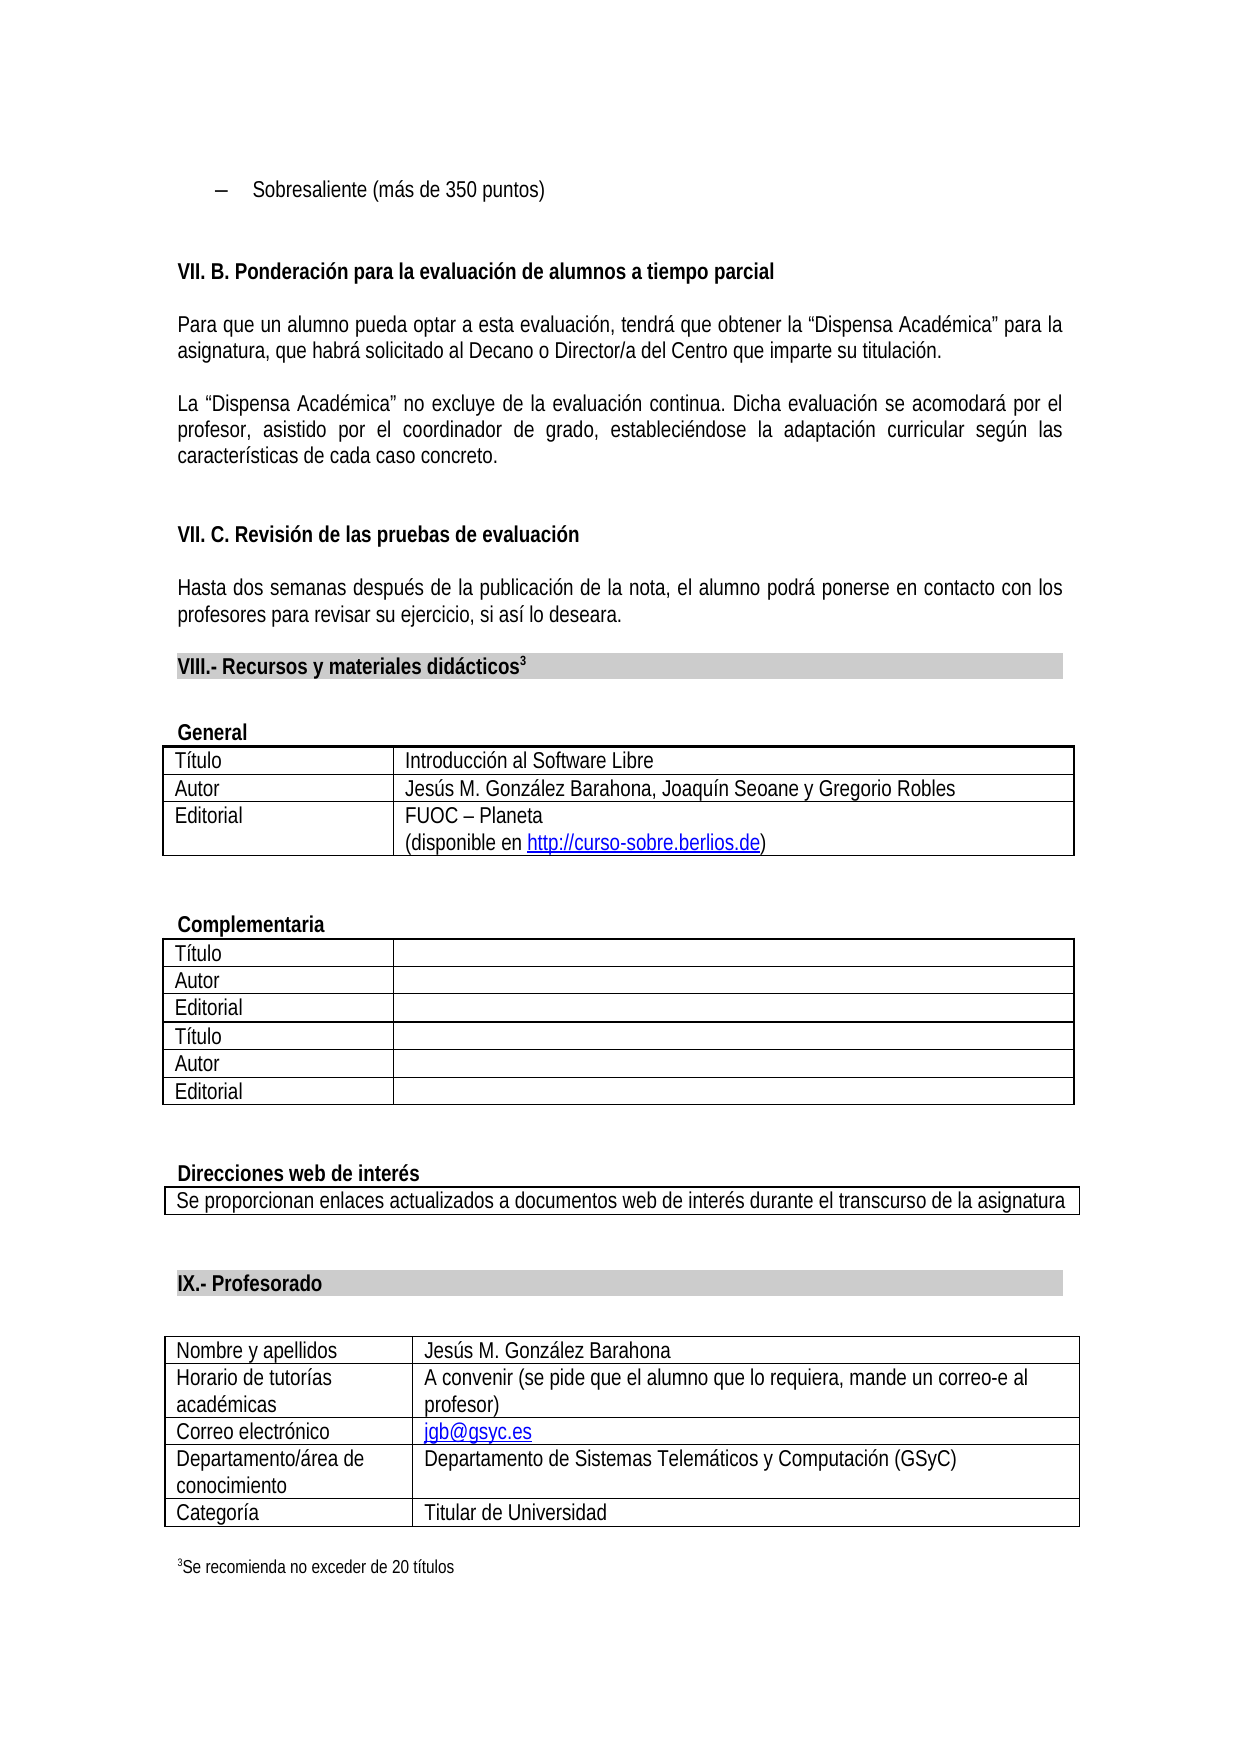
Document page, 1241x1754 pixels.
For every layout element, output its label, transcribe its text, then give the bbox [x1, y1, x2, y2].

table_cell Departamento de Sistemas Telemáticos y Computación (GSyC) [413, 1445, 1079, 1498]
table_cell Correo electrónico [166, 1418, 412, 1444]
table_cell [394, 1078, 1073, 1104]
text Direcciones web de interés [177, 1160, 1063, 1186]
table_cell A convenir (se pide que el alumno que lo requiera, mande un correo-e al profesor) [413, 1364, 1079, 1417]
table_cell Horario de tutorías académicas [166, 1364, 412, 1417]
list Sobresaliente (más de 350 puntos) [215, 176, 1063, 203]
table_cell FUOC – Planeta (disponible en http://curso-sobre.berlios.de) [394, 802, 1073, 855]
text VII. C. Revisión de las pruebas de evaluación [177, 521, 1063, 548]
table_header [394, 940, 1073, 966]
table_cell Categoría [166, 1499, 412, 1526]
table_cell Autor [164, 775, 393, 801]
table_cell [394, 967, 1073, 993]
table_header Se proporcionan enlaces actualizados a documentos web de interés durante el transcurso de la asignatura [166, 1188, 1079, 1214]
table_header Título [164, 940, 393, 966]
table_cell Editorial [164, 994, 393, 1021]
table_cell [394, 994, 1073, 1021]
table_header Nombre y apellidos [166, 1337, 412, 1363]
table_cell Autor [164, 1050, 393, 1077]
text Se recomienda no exceder de 20 títulos [177, 1556, 1063, 1577]
table_header Jesús M. González Barahona [413, 1337, 1079, 1363]
text Para que un alumno pueda optar a esta evaluación, tendrá que obtener la “Dispensa Académica” para la asignatura, que habrá solicitado al Decano o Director/a del Centro que imparte su titulación. [177, 311, 1063, 363]
table_cell Jesús M. González Barahona, Joaquín Seoane y Gregorio Robles [394, 775, 1073, 801]
text VIII.- Recursos y materiales didácticos [177, 653, 1063, 679]
table_cell Titular de Universidad [413, 1499, 1079, 1526]
table_cell [394, 1023, 1073, 1049]
text IX.- Profesorado [177, 1270, 1063, 1296]
text Hasta dos semanas después de la publicación de la nota, el alumno podrá ponerse en contacto con los profesores para revisar su ejercicio, si así lo deseara. [177, 574, 1063, 627]
table_header Título [164, 748, 393, 774]
text General [177, 719, 1063, 745]
table_cell jgb@gsyc.es [413, 1418, 1079, 1444]
table_cell Editorial [164, 802, 393, 855]
text Complementaria [177, 911, 1063, 937]
table_header Introducción al Software Libre [394, 748, 1073, 774]
table_cell Autor [164, 967, 393, 993]
table_cell Título [164, 1023, 393, 1049]
table_cell Editorial [164, 1078, 393, 1104]
text VII. B. Ponderación para la evaluación de alumnos a tiempo parcial [177, 258, 1063, 284]
table_cell Departamento/área de conocimiento [166, 1445, 412, 1498]
table_cell [394, 1050, 1073, 1077]
text La “Dispensa Académica” no excluye de la evaluación continua. Dicha evaluación se acomodará por el profesor, asistido por el coordinador de grado, estableciéndose la adaptación curricular según las características de cada caso concreto. [177, 390, 1063, 469]
